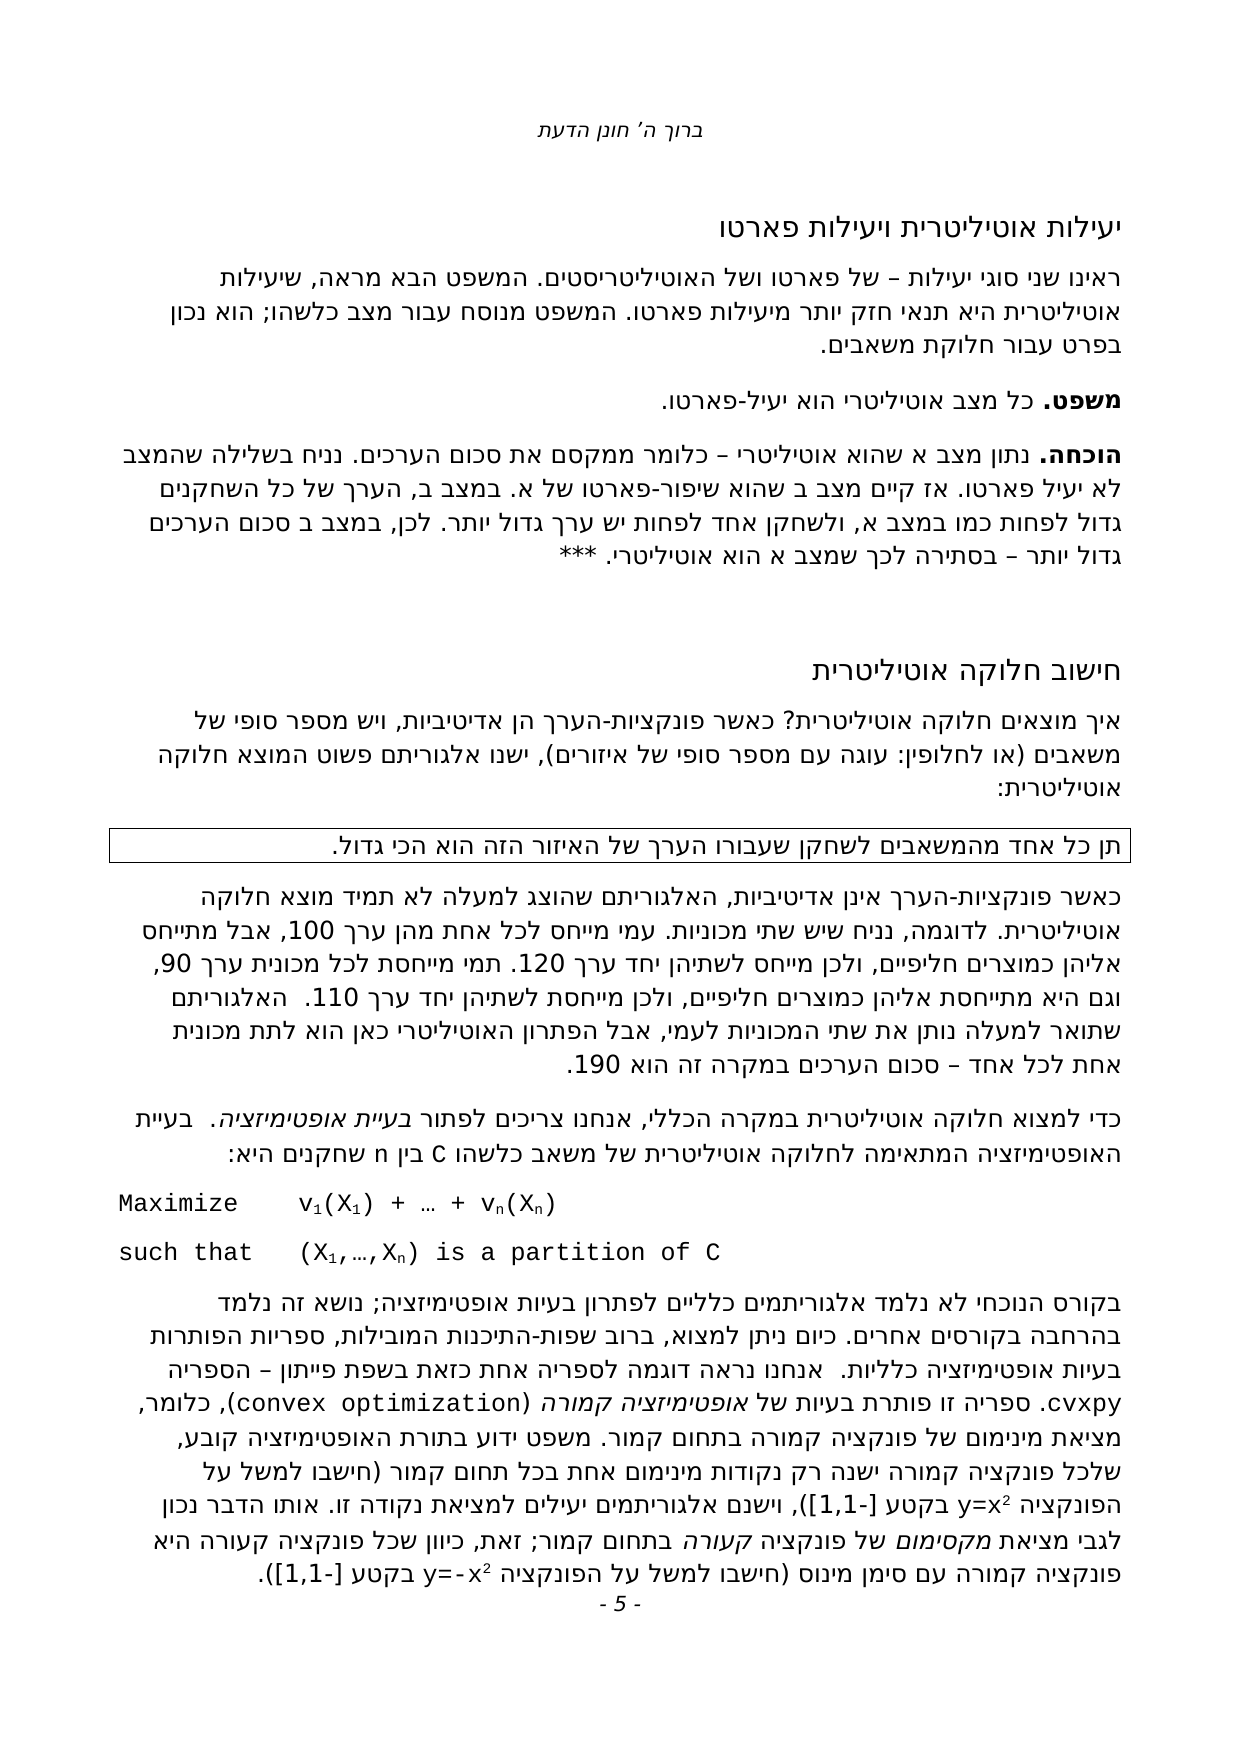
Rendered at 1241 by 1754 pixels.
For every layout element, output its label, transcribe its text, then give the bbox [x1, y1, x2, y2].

text ראינו שני סוגי יעילות – של פארטו ושל האוטיליטריסטים. המשפט הבא מראה, שיעילות אוטיליטרית היא תנאי חזק יותר מיעילות פארטו. המשפט מנוסח עבור מצב כלשהו; הוא נכון בפרט עבור חלוקת משאבים. [118, 264, 1122, 360]
text איך מוצאים חלוקה אוטיליטרית? כאשר פונקציות-הערך הן אדיטיביות, ויש מספר סופי של משאבים (או לחלופין: עוגה עם מספר סופי של איזורים), ישנו אלגוריתם פשוט המוצא חלוקה אוטיליטרית: [118, 706, 1122, 803]
text תן כל אחד מהמשאבים לשחקן שעבורו הערך של האיזור הזה הוא הכי גדול. [110, 829, 1130, 862]
text such that (X1,…,Xn) is a partition of C [118, 1239, 1122, 1268]
text כאשר פונקציות-הערך אינן אדיטיביות, האלגוריתם שהוצג למעלה לא תמיד מוצא חלוקה אוטיליטרית. לדוגמה, נניח שיש שתי מכוניות. עמי מייחס לכל אחת מהן ערך 100, אבל מתייחס אליהן כמוצרים חליפיים, ולכן מייחס לשתיהן יחד ערך 120. תמי מייחסת לכל מכונית ערך 90, וגם היא מתייחסת אליהן כמוצרים חליפיים, ולכן מייחסת לשתיהן יחד ערך 110. האלגוריתם שתואר למעלה נותן את שתי המכוניות לעמי, אבל הפתרון האוטיליטרי כאן הוא לתת מכונית אחת לכל אחד – סכום הערכים במקרה זה הוא 190. [118, 882, 1122, 1079]
subtitle חישוב חלוקה אוטיליטרית [118, 653, 1122, 687]
text הוכחה. נתון מצב א שהוא אוטיליטרי – כלומר ממקסם את סכום הערכים. נניח בשלילה שהמצב לא יעיל פארטו. אז קיים מצב ב שהוא שיפור-פארטו של א. במצב ב, הערך של כל השחקנים גדול לפחות כמו במצב א, ולשחקן אחד לפחות יש ערך גדול יותר. לכן, במצב ב סכום הערכים גדול יותר – בסתירה לכך שמצב א הוא אוטיליטרי. *** [118, 441, 1122, 571]
text כדי למצוא חלוקה אוטיליטרית במקרה הכללי, אנחנו צריכים לפתור בעיית אופטימיזציה. בעיית האופטימיזציה המתאימה לחלוקה אוטיליטרית של משאב כלשהו C בין n שחקנים היא: [118, 1104, 1122, 1170]
text משפט. כל מצב אוטיליטרי הוא יעיל-פארטו. [118, 385, 1122, 415]
text Maximize v1(X1) + … + vn(Xn) [118, 1191, 1122, 1219]
text בקורס הנוכחי לא נלמד אלגוריתמים כלליים לפתרון בעיות אופטימיזציה; נושא זה נלמד בהרחבה בקורסים אחרים. כיום ניתן למצוא, ברוב שפות-התיכנות המובילות, ספריות הפותרות בעיות אופטימיזציה כלליות. אנחנו נראה דוגמה לספריה אחת כזאת בשפת פייתון – הספריה cvxpy. ספריה זו פותרת בעיות של אופטימיזציה קמורה (convex optimization), כלומר, מציאת מינימום של פונקציה קמורה בתחום קמור. משפט ידוע בתורת האופטימיזציה קובע, שלכל פונקציה קמורה ישנה רק נקודות מינימום אחת בכל תחום קמור (חישבו למשל על הפונקציה y=x2 בקטע [-1,1]), וישנם אלגוריתמים יעילים למציאת נקודה זו. אותו הדבר נכון לגבי מציאת מקסימום של פונקציה קעורה בתחום קמור; זאת, כיוון שכל פונקציה קעורה היא פונקציה קמורה עם סימן מינוס (חישבו למשל על הפונקציה y=-x2 בקטע [-1,1]). [118, 1288, 1122, 1590]
subtitle יעילות אוטיליטרית ויעילות פארטו [118, 210, 1122, 244]
